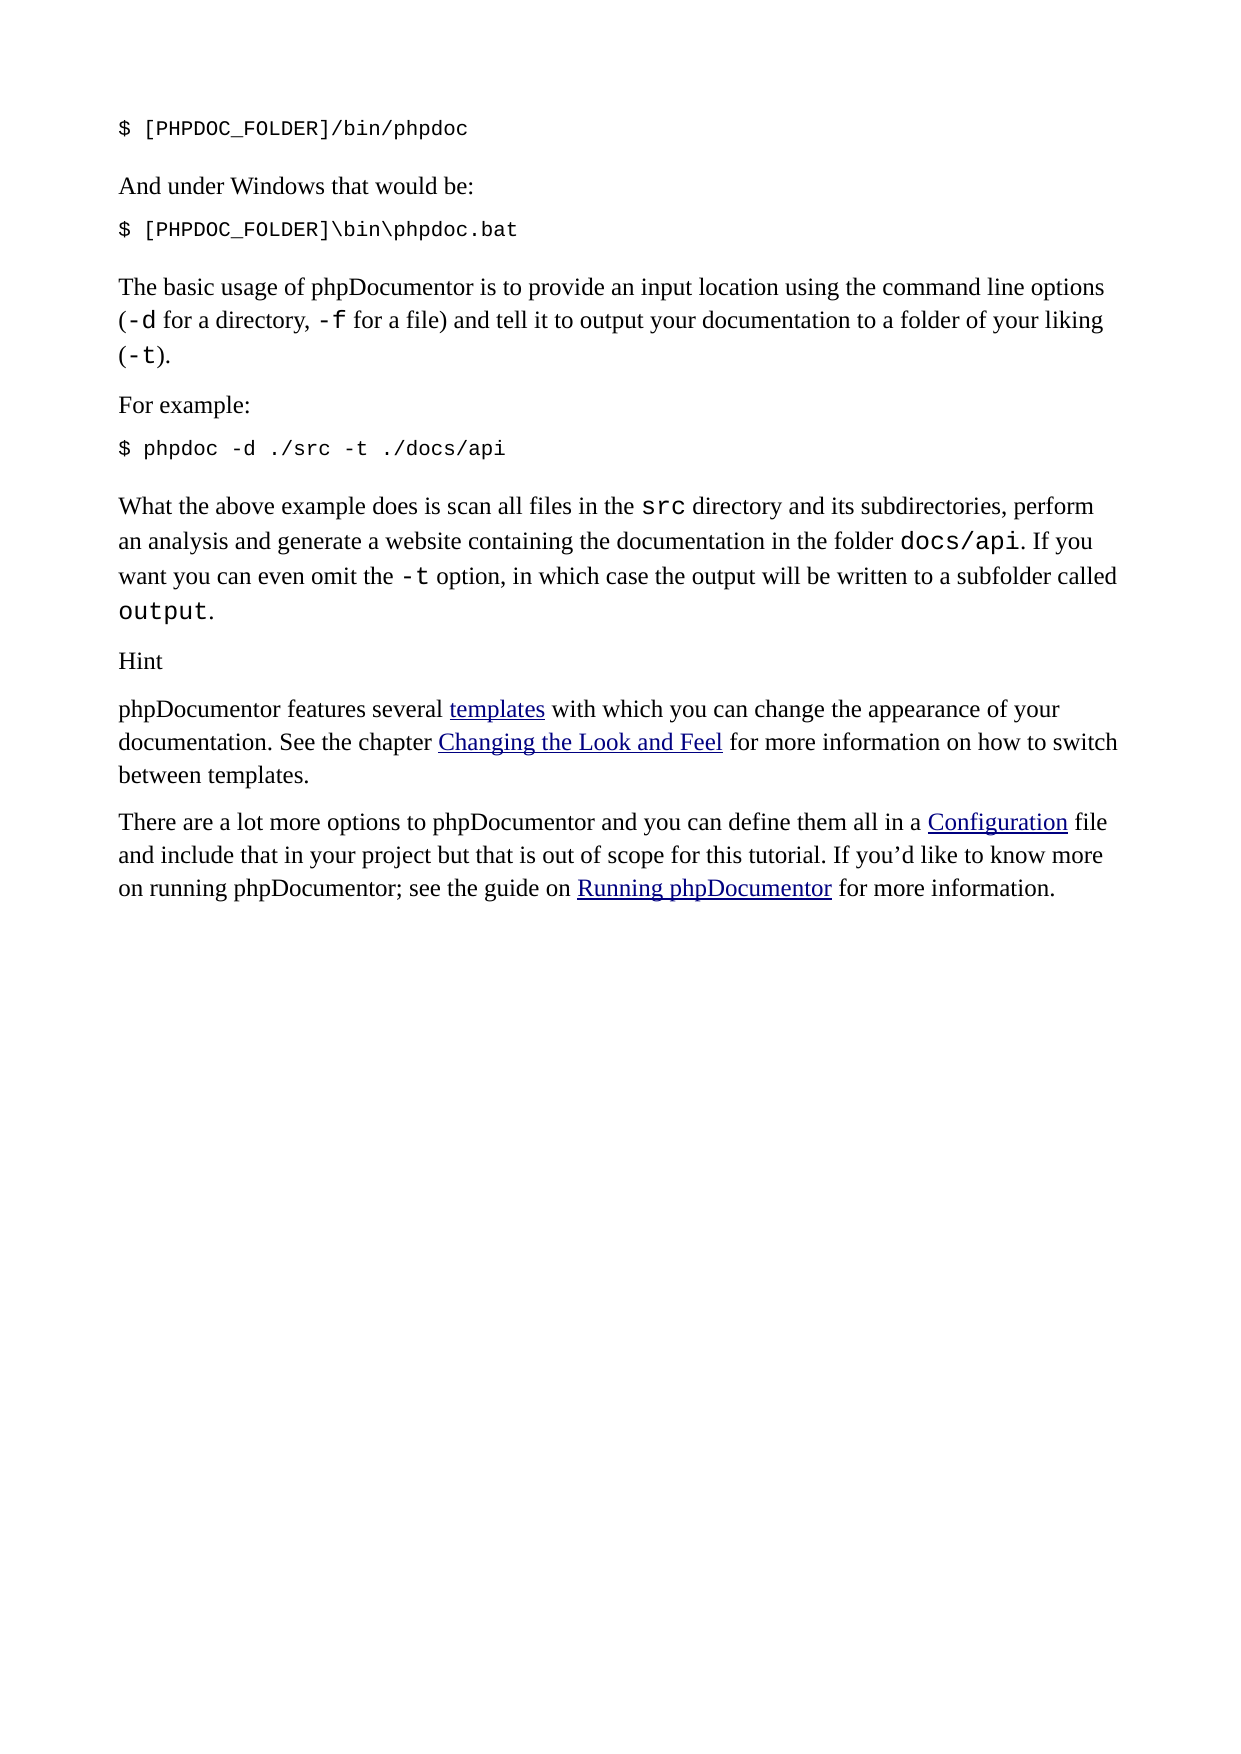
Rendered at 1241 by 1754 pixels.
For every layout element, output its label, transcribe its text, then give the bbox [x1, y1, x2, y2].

text And under Windows that would be: [118, 171, 1122, 200]
text $ [PHPDOC_FOLDER]/bin/phpdoc [118, 118, 1122, 142]
text $ [PHPDOC_FOLDER]\bin\phpdoc.bat [118, 219, 1122, 242]
text There are a lot more options to phpDocumentor and you can define them all in a Configuration file and include that in your project but that is out of scope for this tutorial. If you’d like to know more on running phpDocumentor; see the guide on Running phpDocumentor for more information. [118, 807, 1122, 902]
text $ phpdoc -d ./src -t ./docs/api [118, 438, 1122, 461]
text phpDocumentor features several templates with which you can change the appearance of your documentation. See the chapter Changing the Look and Feel for more information on how to switch between templates. [118, 694, 1122, 788]
text The basic usage of phpDocumentor is to provide an input location using the command line options (-d for a directory, -f for a file) and tell it to output your documentation to a folder of your liking (-t). [118, 272, 1122, 371]
text What the above example does is scan all files in the src directory and its subdirectories, perform an analysis and generate a website containing the documentation in the folder docs/api. If you want you can even omit the -t option, in which case the output will be written to a subfolder called output. [118, 491, 1122, 627]
text For example: [118, 390, 1122, 419]
text Hint [118, 646, 1122, 675]
